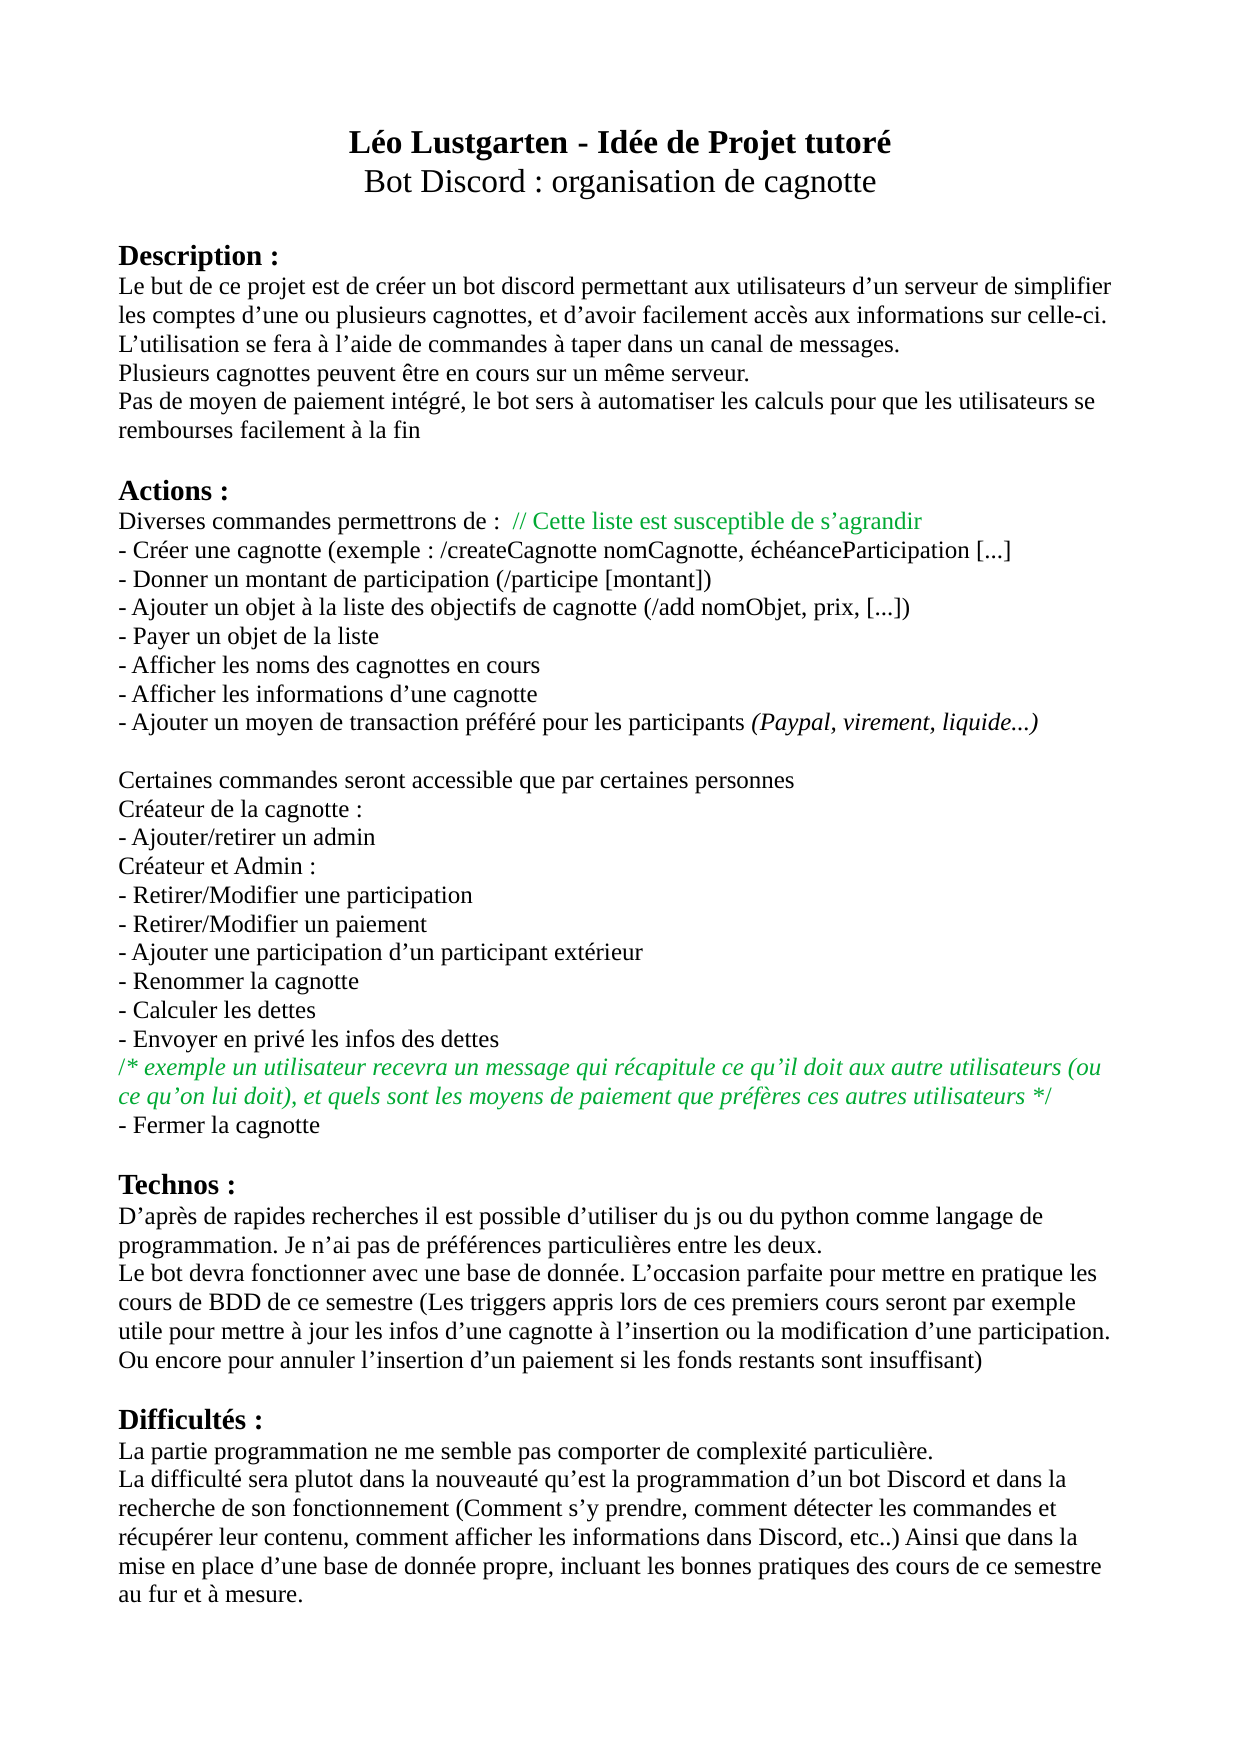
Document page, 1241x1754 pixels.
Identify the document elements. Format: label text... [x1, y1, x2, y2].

text Créateur et Admin : [118, 851, 1122, 880]
text - Ajouter un moyen de transaction préféré pour les participants (Paypal, virement, liquide...) [118, 707, 1122, 736]
text - Retirer/Modifier un paiement [118, 909, 1122, 937]
text - Donner un montant de participation (/participe [montant]) [118, 564, 1122, 592]
text Bot Discord : organisation de cagnotte [118, 161, 1122, 199]
text La partie programmation ne me semble pas comporter de complexité particulière. La difficulté sera plutot dans la nouveauté qu’est la programmation d’un bot Discord et dans la recherche de son fonctionnement (Comment s’y prendre, comment détecter les commandes et récupérer leur contenu, comment afficher les informations dans Discord, etc..) Ainsi que dans la mise en place d’une base de donnée propre, incluant les bonnes pratiques des cours de ce semestre au fur et à mesure. [118, 1436, 1122, 1608]
text - Afficher les noms des cagnottes en cours [118, 650, 1122, 679]
text - Afficher les informations d’une cagnotte [118, 679, 1122, 707]
text - Fermer la cagnotte Technos : D’après de rapides recherches il est possible d’utiliser du js ou du python comme langage de programmation. Je n’ai pas de préférences particulières entre les deux. Le bot devra fonctionner avec une base de donnée. L’occasion parfaite pour mettre en pratique les cours de BDD de ce semestre (Les triggers appris lors de ces premiers cours seront par exemple utile pour mettre à jour les infos d’une cagnotte à l’insertion ou la modification d’une participation. Ou encore pour annuler l’insertion d’un paiement si les fonds restants sont insuffisant) [118, 1110, 1122, 1373]
text - Ajouter un objet à la liste des objectifs de cagnotte (/add nomObjet, prix, [...]) [118, 592, 1122, 621]
text - Ajouter une participation d’un participant extérieur [118, 937, 1122, 966]
text - Ajouter/retirer un admin [118, 822, 1122, 851]
text - Calculer les dettes [118, 995, 1122, 1024]
text - Retirer/Modifier une participation [118, 880, 1122, 909]
text - Créer une cagnotte (exemple : /createCagnotte nomCagnotte, échéanceParticipation [...] [118, 535, 1122, 564]
text Plusieurs cagnottes peuvent être en cours sur un même serveur. Pas de moyen de paiement intégré, le bot sers à automatiser les calculs pour que les utilisateurs se rembourses facilement à la fin Actions : [118, 358, 1122, 506]
text Le but de ce projet est de créer un bot discord permettant aux utilisateurs d’un serveur de simplifier les comptes d’une ou plusieurs cagnottes, et d’avoir facilement accès aux informations sur celle-ci. L’utilisation se fera à l’aide de commandes à taper dans un canal de messages. [118, 271, 1122, 358]
text Description : [118, 238, 1122, 271]
text Créateur de la cagnotte : [118, 794, 1122, 822]
text Diverses commandes permettrons de : // Cette liste est susceptible de s’agrandir [118, 506, 1122, 535]
text - Renommer la cagnotte [118, 966, 1122, 995]
text Difficultés : [118, 1402, 1122, 1436]
text - Payer un objet de la liste [118, 621, 1122, 650]
text /* exemple un utilisateur recevra un message qui récapitule ce qu’il doit aux autre utilisateurs (ou ce qu’on lui doit), et quels sont les moyens de paiement que préfères ces autres utilisateurs */ [118, 1052, 1122, 1110]
text Certaines commandes seront accessible que par certaines personnes [118, 765, 1122, 794]
text Léo Lustgarten - Idée de Projet tutoré [118, 118, 1122, 161]
text - Envoyer en privé les infos des dettes [118, 1024, 1122, 1052]
